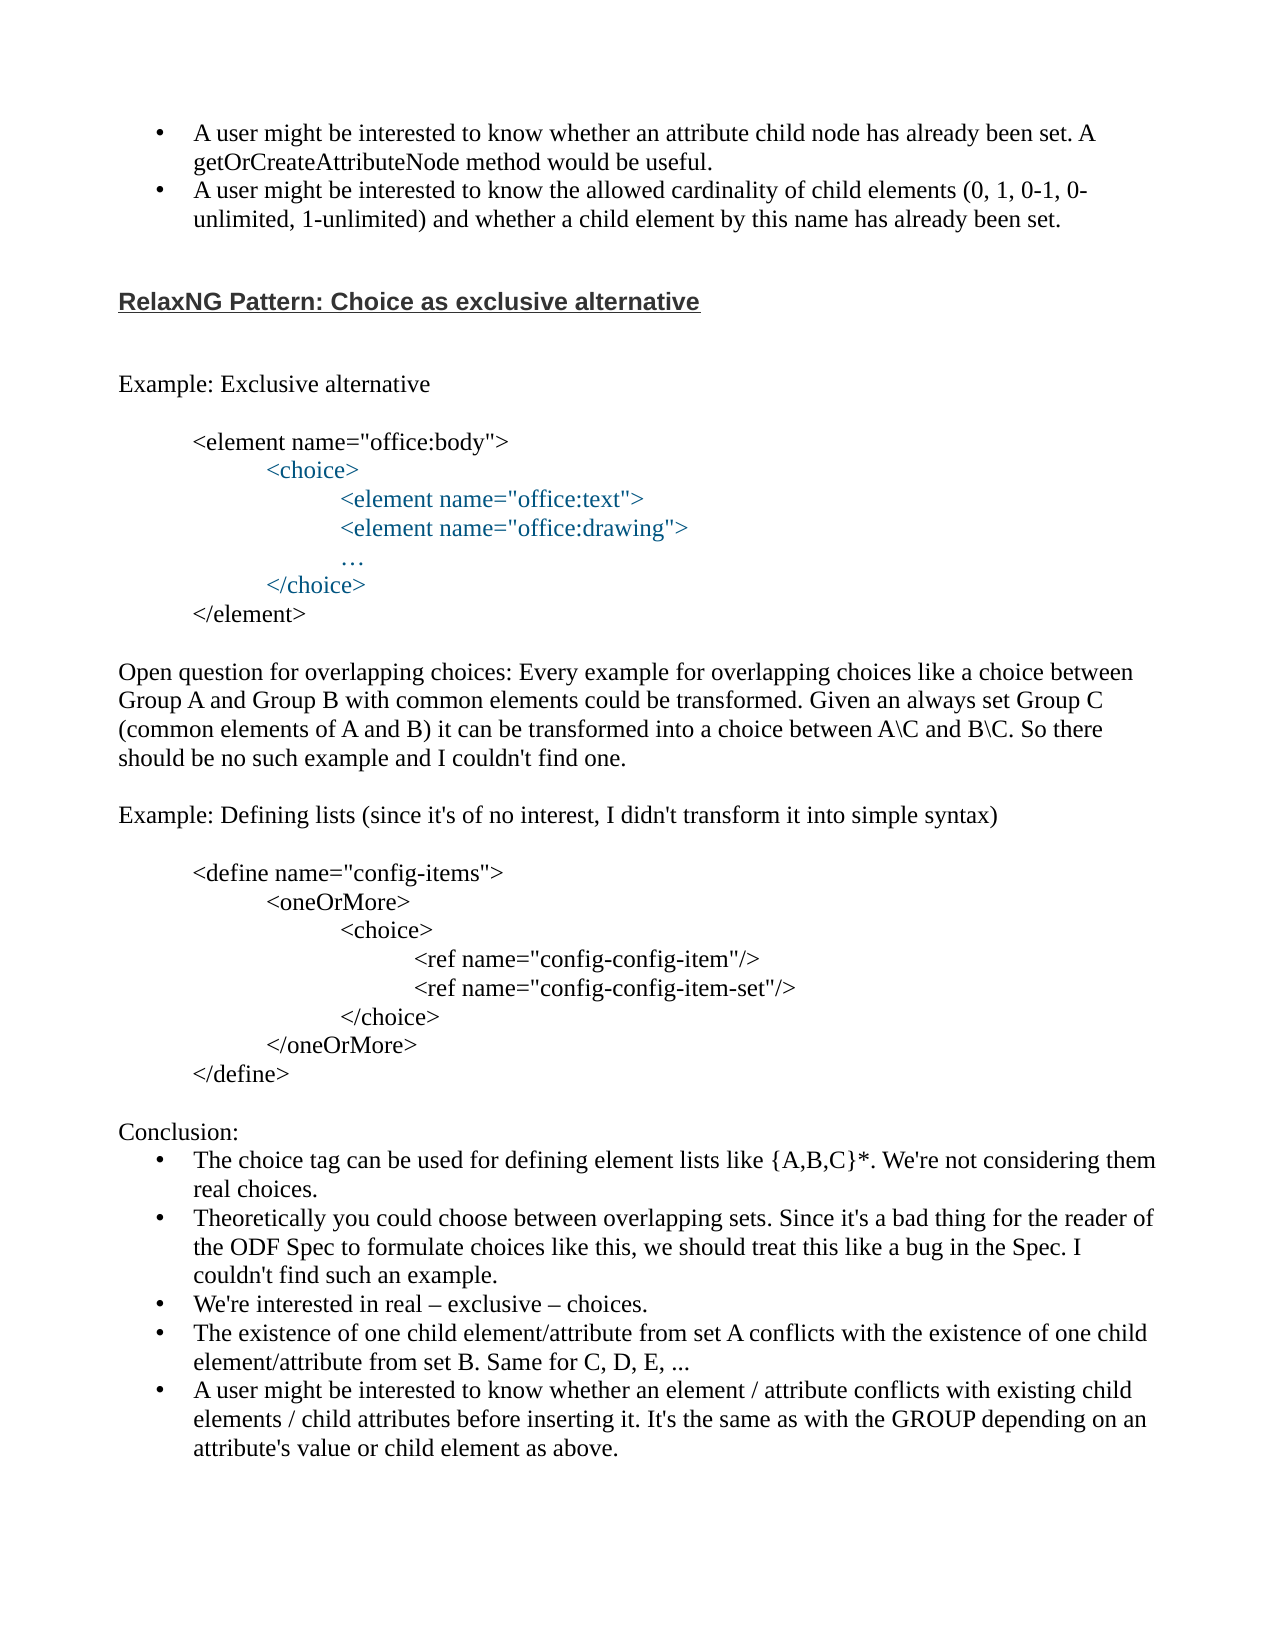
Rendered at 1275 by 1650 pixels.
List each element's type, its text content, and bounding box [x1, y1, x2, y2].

list A user might be interested to know whether an element / attribute conflicts with existing child elements / child attributes before inserting it. It's the same as with the GROUP depending on an attribute's value or child element as above. [156, 1376, 1157, 1462]
list The choice tag can be used for defining element lists like {A,B,C}*. We're not considering them real choices. [156, 1146, 1157, 1203]
list Theoretically you could choose between overlapping sets. Since it's a bad thing for the reader of the ODF Spec to formulate choices like this, we should treat this like a bug in the Spec. I couldn't find such an example. [156, 1203, 1157, 1289]
text <element name="office:body"> [118, 427, 1157, 456]
text <choice> [118, 456, 1157, 484]
text Conclusion: [118, 1117, 1157, 1146]
text <element name="office:drawing"> [118, 513, 1157, 542]
text </oneOrMore> [118, 1031, 1157, 1059]
text </choice> [118, 571, 1157, 599]
text … [118, 542, 1157, 571]
list A user might be interested to know whether an attribute child node has already been set. A getOrCreateAttributeNode method would be useful. [156, 118, 1157, 176]
text </choice> [118, 1002, 1157, 1031]
list The existence of one child element/attribute from set A conflicts with the existence of one child element/attribute from set B. Same for C, D, E, ... [156, 1318, 1157, 1376]
list A user might be interested to know the allowed cardinality of child elements (0, 1, 0-1, 0-unlimited, 1-unlimited) and whether a child element by this name has already been set. [156, 176, 1157, 233]
text </define> [118, 1059, 1157, 1088]
text <ref name="config-config-item-set"/> [118, 973, 1157, 1002]
text <element name="office:text"> [118, 484, 1157, 513]
text <oneOrMore> [118, 887, 1157, 916]
subtitle RelaxNG Pattern: Choice as exclusive alternative [118, 287, 1157, 316]
list We're interested in real – exclusive – choices. [156, 1289, 1157, 1318]
text <ref name="config-config-item"/> [118, 944, 1157, 973]
text <choice> [118, 916, 1157, 944]
text Open question for overlapping choices: Every example for overlapping choices like a choice between Group A and Group B with common elements could be transformed. Given an always set Group C (common elements of A and B) it can be transformed into a choice between A\C and B\C. So there should be no such example and I couldn't find one. [118, 657, 1157, 772]
text <define name="config-items"> [118, 858, 1157, 887]
text Example: Exclusive alternative [118, 369, 1157, 398]
text Example: Defining lists (since it's of no interest, I didn't transform it into simple syntax) [118, 801, 1157, 829]
text </element> [118, 599, 1157, 628]
